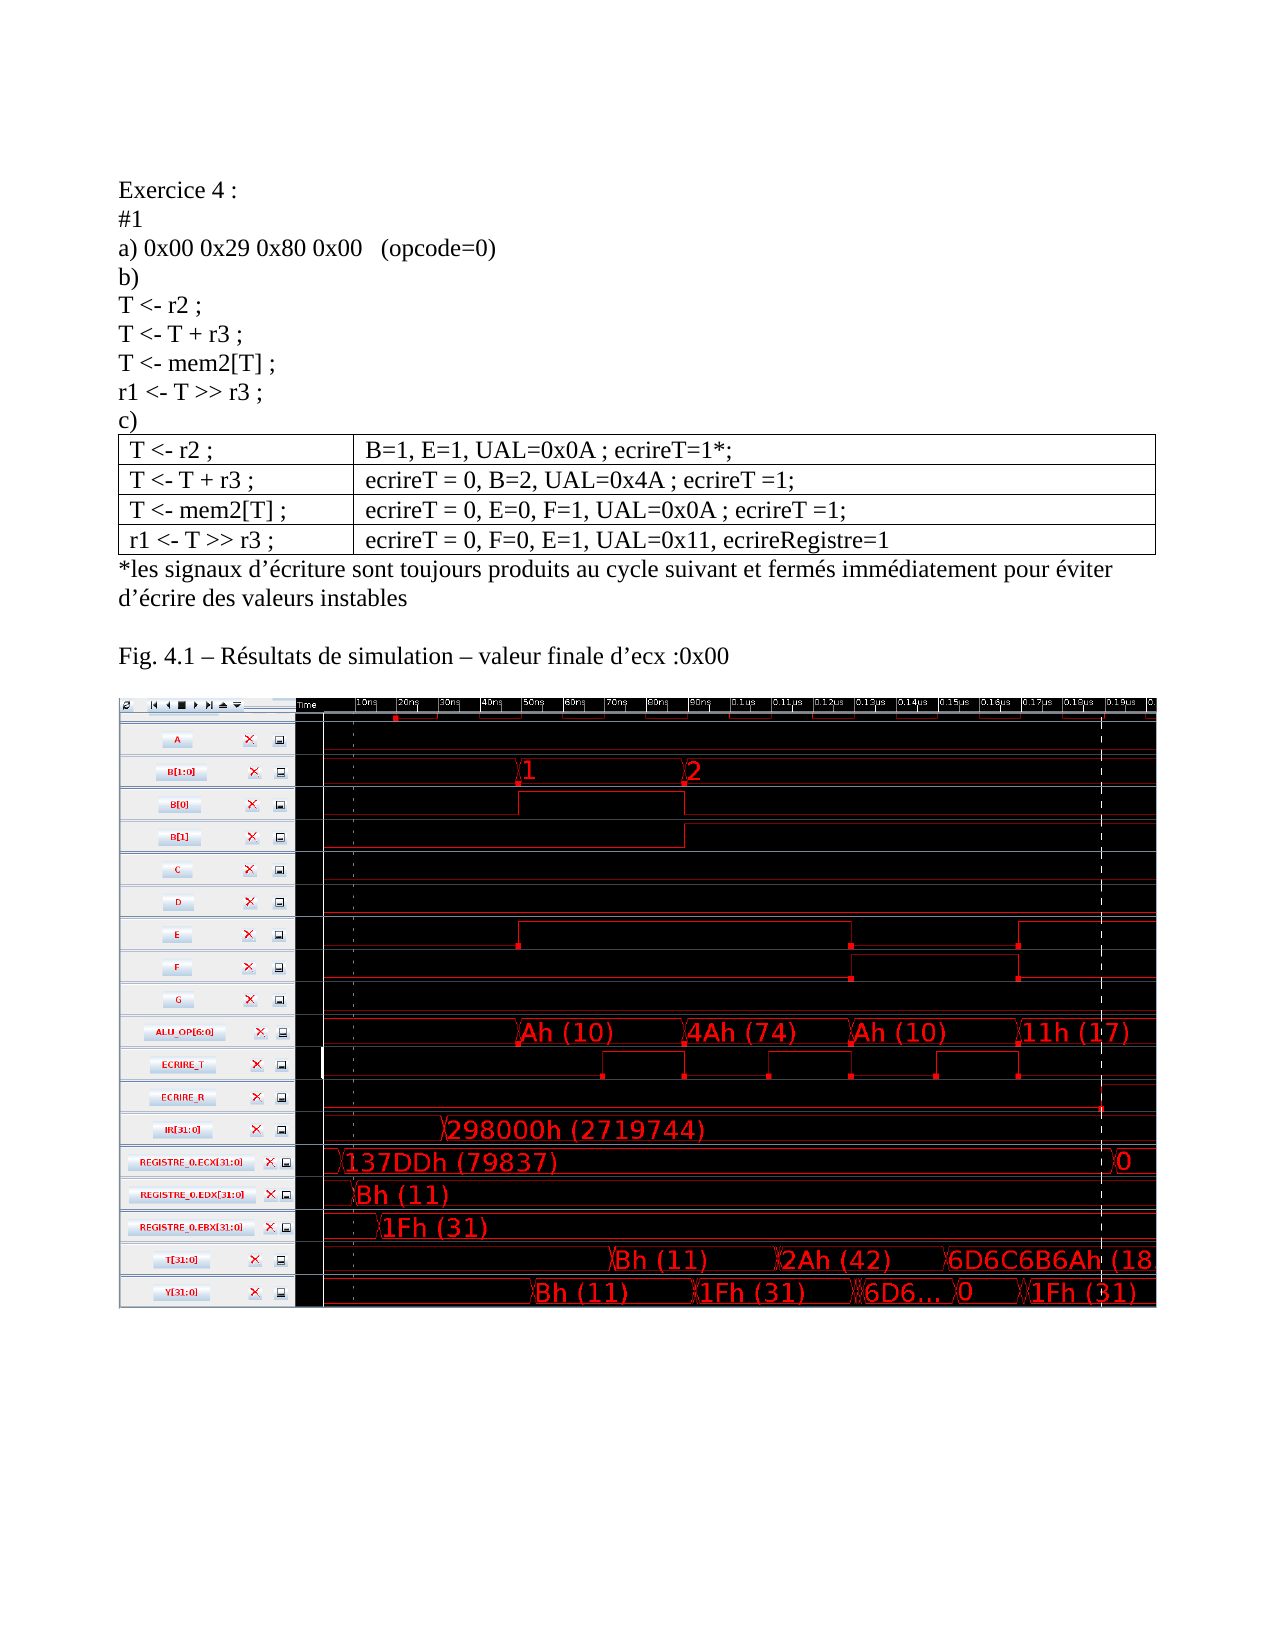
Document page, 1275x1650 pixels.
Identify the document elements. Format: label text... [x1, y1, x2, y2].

table_cell ecrireT = 0, E=0, F=1, UAL=0x0A ; ecrireT =1; [354, 495, 1155, 524]
text r1 <- T >> r3 ; [118, 377, 1157, 406]
text *les signaux d’écriture sont toujours produits au cycle suivant et fermés immédiatement pour éviter d’écrire des valeurs instables [118, 554, 1157, 612]
table_cell r1 <- T >> r3 ; [119, 525, 353, 553]
table_cell T <- T + r3 ; [119, 465, 353, 494]
text #1 [118, 204, 1157, 233]
table_cell ecrireT = 0, F=0, E=1, UAL=0x11, ecrireRegistre=1 [354, 525, 1155, 553]
text Exercice 4 : [118, 176, 1157, 204]
text T <- mem2[T] ; [118, 348, 1157, 377]
text a) 0x00 0x29 0x80 0x00 (opcode=0) [118, 233, 1157, 262]
table_header B=1, E=1, UAL=0x0A ; ecrireT=1*; [354, 435, 1155, 464]
text c) [118, 406, 1157, 434]
table_cell ecrireT = 0, B=2, UAL=0x4A ; ecrireT =1; [354, 465, 1155, 494]
text b) [118, 262, 1157, 291]
text Fig. 4.1 – Résultats de simulation – valeur finale d’ecx :0x00 [118, 641, 1157, 669]
text T <- r2 ; [118, 291, 1157, 319]
table_header T <- r2 ; [119, 435, 353, 464]
text T <- T + r3 ; [118, 319, 1157, 348]
table_cell T <- mem2[T] ; [119, 495, 353, 524]
